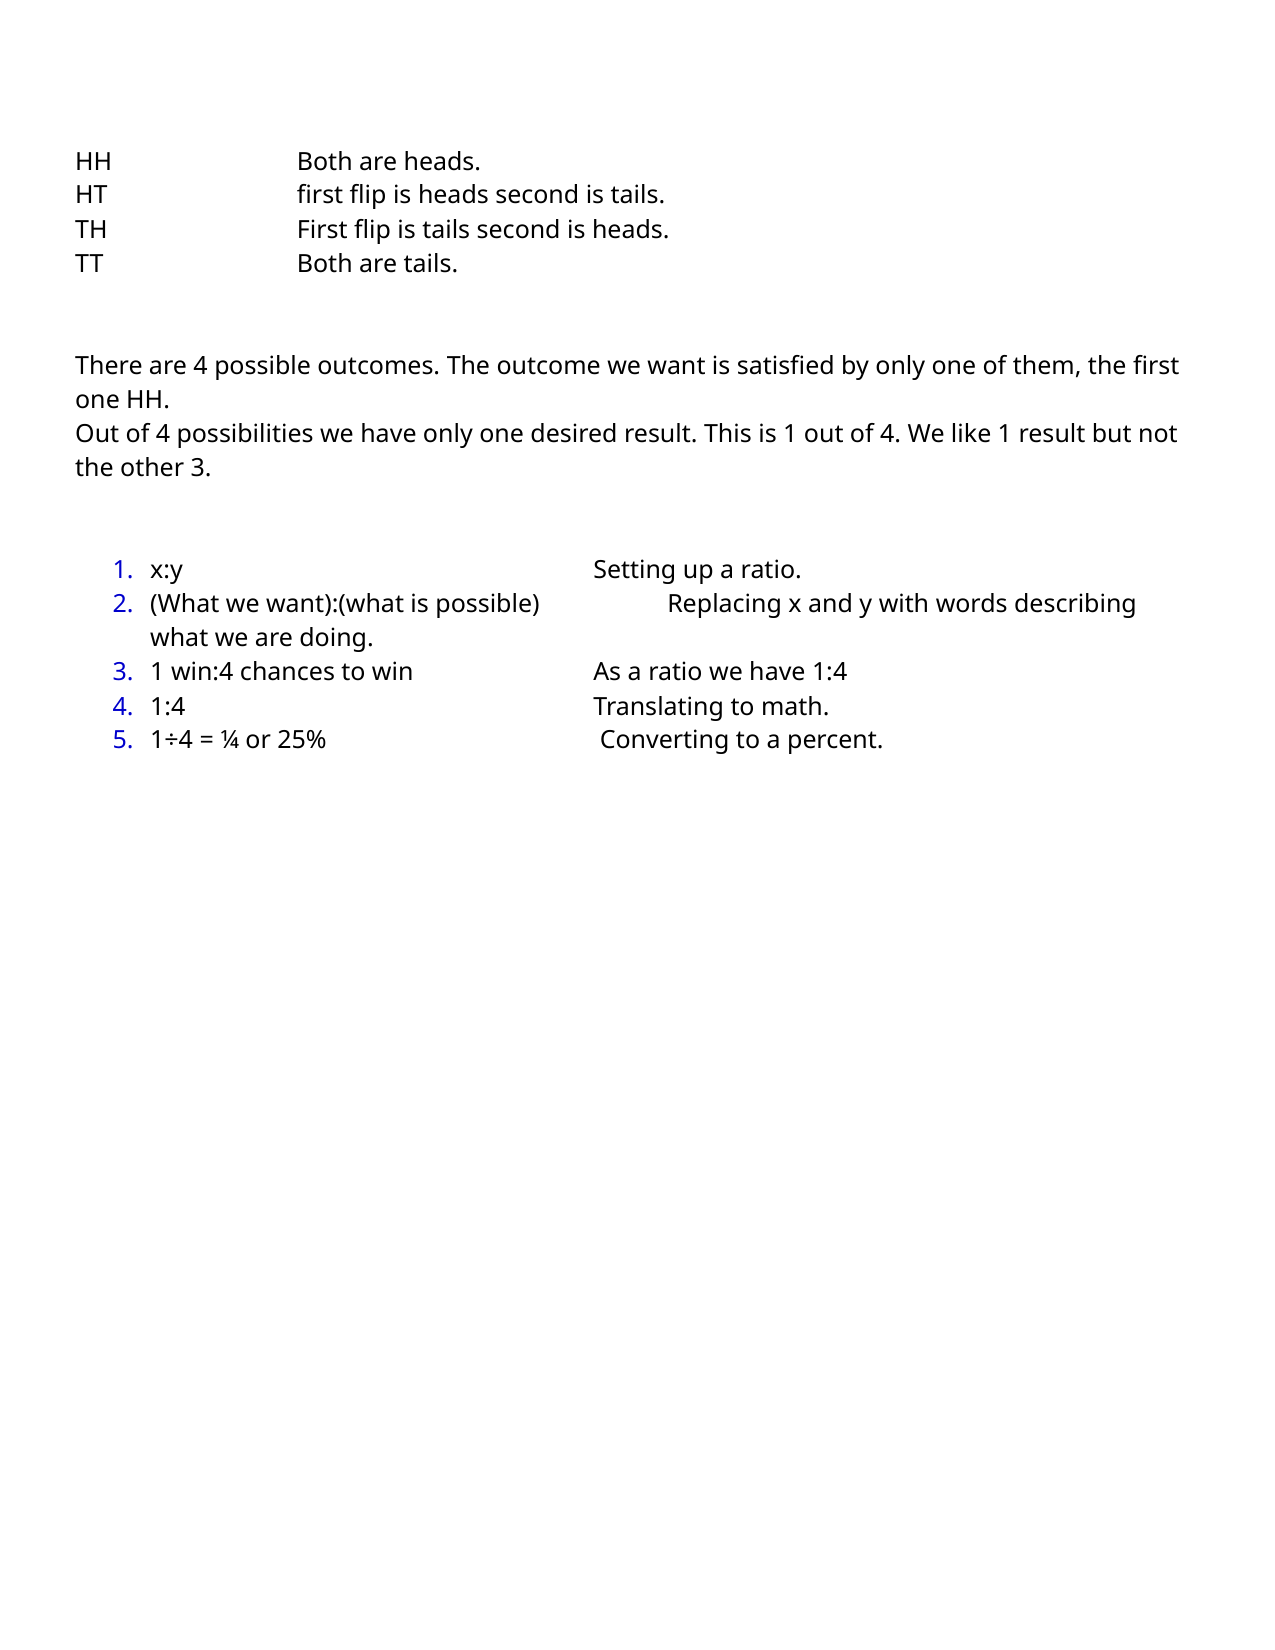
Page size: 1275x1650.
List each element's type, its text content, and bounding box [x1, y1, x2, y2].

list 1:4 Translating to math. [112, 688, 1200, 722]
list x:y Setting up a ratio. [112, 552, 1200, 586]
text TH First flip is tails second is heads. [75, 211, 1200, 245]
text HT first flip is heads second is tails. [75, 177, 1200, 211]
list 1÷4 = ¼ or 25% Converting to a percent. [112, 722, 1200, 756]
list 1 win:4 chances to win As a ratio we have 1:4 [112, 654, 1200, 688]
list (What we want):(what is possible) Replacing x and y with words describing what we are doing. [112, 586, 1200, 654]
text Out of 4 possibilities we have only one desired result. This is 1 out of 4. We like 1 result but not the other 3. [75, 416, 1200, 484]
text HH Both are heads. [75, 143, 1200, 177]
text TT Both are tails. [75, 245, 1200, 279]
text There are 4 possible outcomes. The outcome we want is satisfied by only one of them, the first one HH. [75, 347, 1200, 416]
